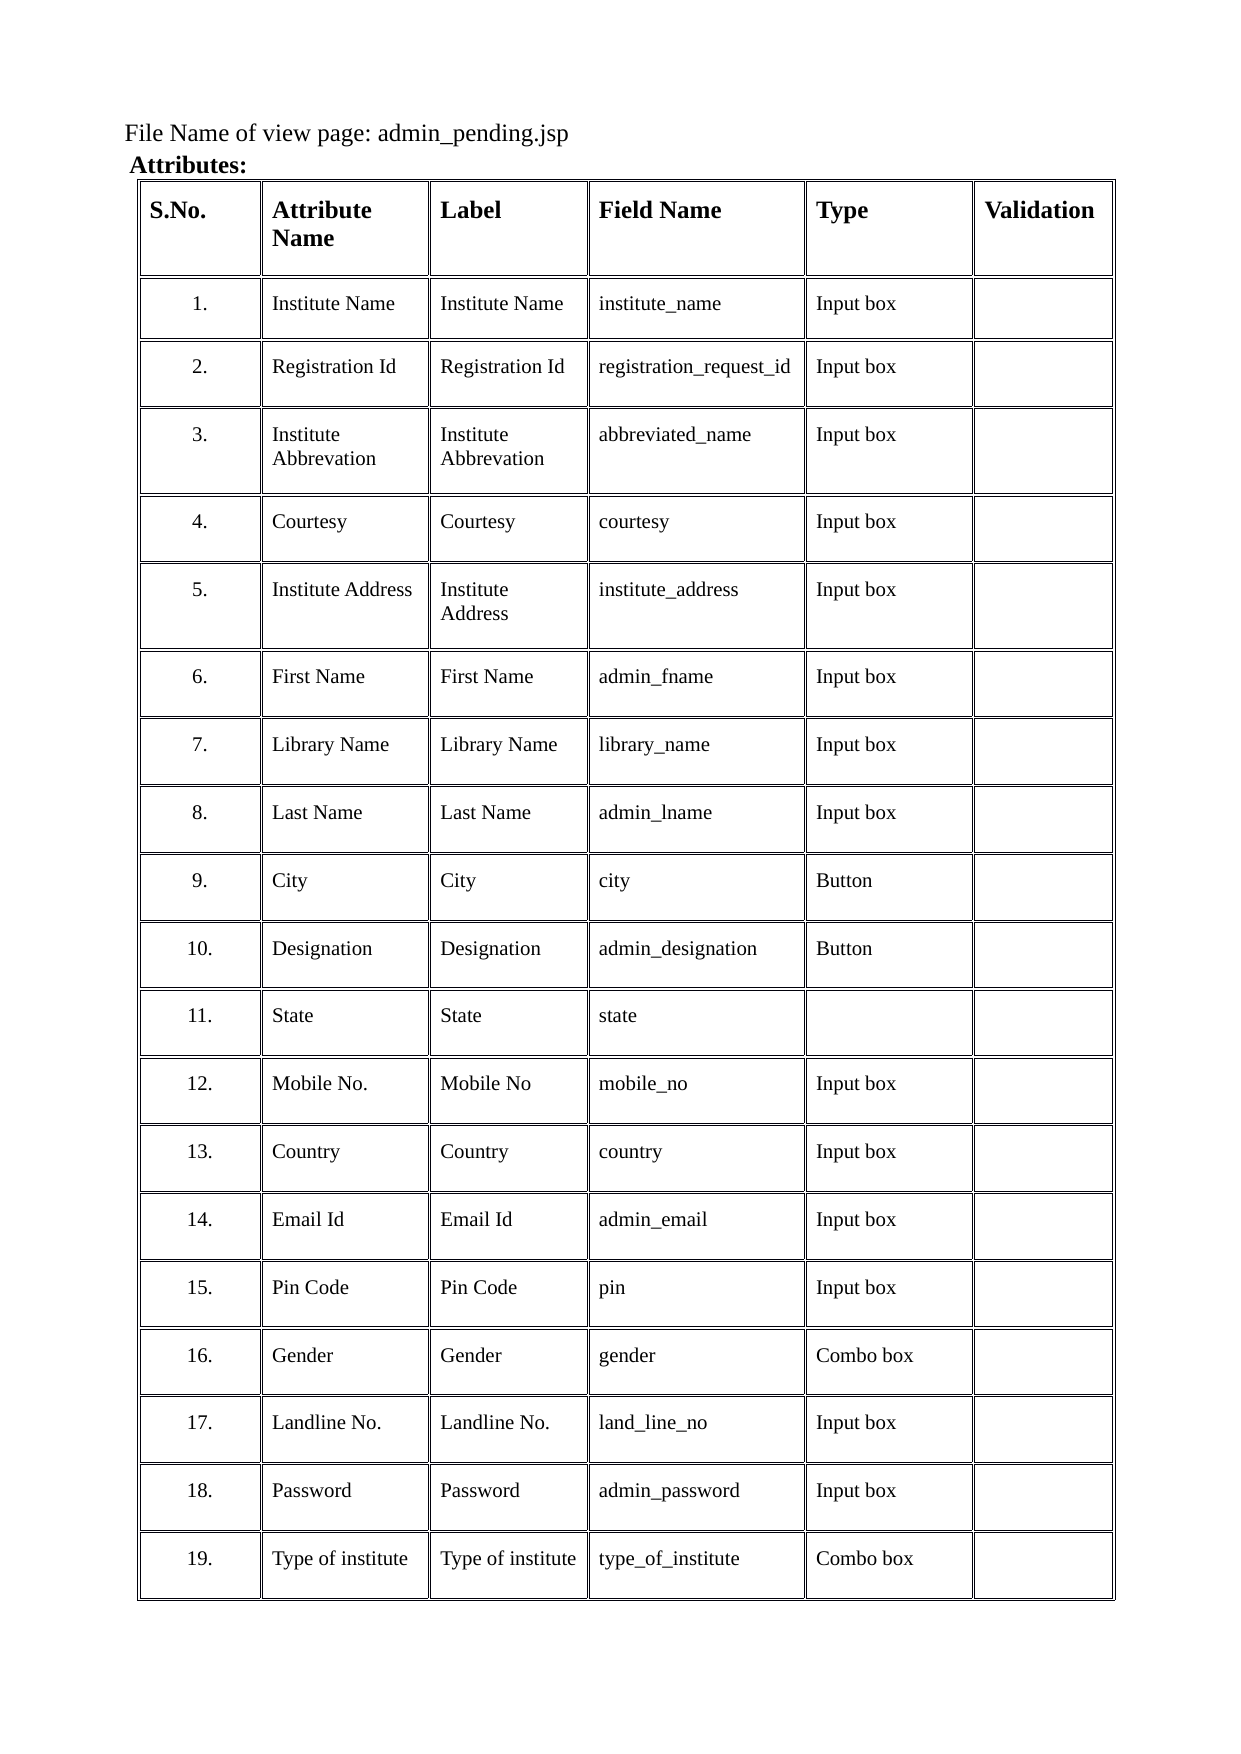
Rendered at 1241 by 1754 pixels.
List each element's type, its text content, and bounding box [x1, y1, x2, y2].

table_cell Combo box [807, 1330, 972, 1394]
table_header S.No. [141, 182, 260, 275]
text Attributes: [118, 150, 1122, 178]
table_cell Last Name [431, 787, 587, 852]
table_cell Input box [807, 564, 972, 648]
table_cell 15. [141, 1262, 260, 1326]
table_cell 7. [141, 719, 260, 784]
table_cell [975, 855, 1112, 919]
table_cell Country [263, 1126, 428, 1191]
table_cell admin_designation [590, 923, 804, 987]
table_cell 8. [141, 787, 260, 852]
table_cell Input box [807, 1397, 972, 1462]
table_cell Input box [807, 497, 972, 561]
table_cell 6. [141, 652, 260, 716]
table_cell [975, 923, 1112, 987]
table_cell type_of_institute [590, 1533, 804, 1598]
table_cell 2. [141, 342, 260, 406]
table_cell Registration Id [431, 342, 587, 406]
table_cell Input box [807, 1194, 972, 1258]
table_cell Library Name [431, 719, 587, 784]
table_cell Landline No. [263, 1397, 428, 1462]
table_cell Last Name [263, 787, 428, 852]
table_cell 17. [141, 1397, 260, 1462]
table_cell Input box [807, 1262, 972, 1326]
table_cell Input box [807, 652, 972, 716]
table_cell Input box [807, 1465, 972, 1530]
table_cell registration_request_id [590, 342, 804, 406]
table_cell abbreviated_name [590, 409, 804, 493]
table_cell State [263, 991, 428, 1055]
table_cell Type of institute [263, 1533, 428, 1598]
table_cell country [590, 1126, 804, 1191]
table_cell [975, 497, 1112, 561]
table_cell Landline No. [431, 1397, 587, 1462]
table_cell [975, 1533, 1112, 1598]
table_cell [975, 1059, 1112, 1123]
table_header Label [431, 182, 587, 275]
table_cell admin_password [590, 1465, 804, 1530]
table_cell [975, 279, 1112, 338]
table_cell Courtesy [431, 497, 587, 561]
table_cell 16. [141, 1330, 260, 1394]
table_cell [975, 1397, 1112, 1462]
table_cell Courtesy [263, 497, 428, 561]
table_header Type [807, 182, 972, 275]
table_cell Mobile No [431, 1059, 587, 1123]
table_cell Registration Id [263, 342, 428, 406]
table_cell City [263, 855, 428, 919]
table_cell Input box [807, 1126, 972, 1191]
text File Name of view page: admin_pending.jsp [118, 118, 1122, 147]
table_cell admin_email [590, 1194, 804, 1258]
table_cell [975, 991, 1112, 1055]
table_cell [807, 991, 972, 1055]
table_cell [975, 719, 1112, 784]
table_header Field Name [590, 182, 804, 275]
table_cell 19. [141, 1533, 260, 1598]
table_cell [975, 564, 1112, 648]
table_cell 10. [141, 923, 260, 987]
table_cell Input box [807, 1059, 972, 1123]
table_cell 11. [141, 991, 260, 1055]
table_cell courtesy [590, 497, 804, 561]
table_cell Type of institute [431, 1533, 587, 1598]
table_cell Gender [431, 1330, 587, 1394]
table_cell [975, 787, 1112, 852]
table_cell Password [263, 1465, 428, 1530]
table_cell 5. [141, 564, 260, 648]
table_cell Country [431, 1126, 587, 1191]
table_cell 13. [141, 1126, 260, 1191]
table_cell Pin Code [431, 1262, 587, 1326]
table_cell 4. [141, 497, 260, 561]
table_cell 1. [141, 279, 260, 338]
table_cell institute_name [590, 279, 804, 338]
table_cell Button [807, 855, 972, 919]
table_cell Pin Code [263, 1262, 428, 1326]
table_header Validation [975, 182, 1112, 275]
table_cell Library Name [263, 719, 428, 784]
table_cell Institute Name [263, 279, 428, 338]
table_cell 14. [141, 1194, 260, 1258]
table_cell 9. [141, 855, 260, 919]
table_cell [975, 409, 1112, 493]
table_cell Email Id [431, 1194, 587, 1258]
table_cell pin [590, 1262, 804, 1326]
table_cell Button [807, 923, 972, 987]
table_cell 12. [141, 1059, 260, 1123]
table_cell Password [431, 1465, 587, 1530]
table_cell state [590, 991, 804, 1055]
table_cell [975, 1330, 1112, 1394]
table_cell mobile_no [590, 1059, 804, 1123]
table_cell [975, 1194, 1112, 1258]
table_cell institute_address [590, 564, 804, 648]
table_cell Mobile No. [263, 1059, 428, 1123]
table_cell Institute Abbrevation [263, 409, 428, 493]
table_cell Institute Address [263, 564, 428, 648]
table_cell Email Id [263, 1194, 428, 1258]
table_cell [975, 652, 1112, 716]
table_cell land_line_no [590, 1397, 804, 1462]
table_cell Input box [807, 279, 972, 338]
table_cell Institute Abbrevation [431, 409, 587, 493]
table_cell Gender [263, 1330, 428, 1394]
table_header Attribute Name [263, 182, 428, 275]
table_cell [975, 1126, 1112, 1191]
table_cell First Name [431, 652, 587, 716]
table_cell Input box [807, 342, 972, 406]
table_cell admin_lname [590, 787, 804, 852]
table_cell Designation [431, 923, 587, 987]
table_cell gender [590, 1330, 804, 1394]
table_cell Designation [263, 923, 428, 987]
table_cell Institute Address [431, 564, 587, 648]
table_cell 18. [141, 1465, 260, 1530]
table_cell First Name [263, 652, 428, 716]
table_cell 3. [141, 409, 260, 493]
table_cell admin_fname [590, 652, 804, 716]
table_cell Institute Name [431, 279, 587, 338]
table_cell library_name [590, 719, 804, 784]
table_cell Input box [807, 409, 972, 493]
table_cell State [431, 991, 587, 1055]
table_cell [975, 1262, 1112, 1326]
table_cell City [431, 855, 587, 919]
table_cell Input box [807, 787, 972, 852]
table_cell city [590, 855, 804, 919]
table_cell Input box [807, 719, 972, 784]
table_cell [975, 1465, 1112, 1530]
table_cell Combo box [807, 1533, 972, 1598]
table_cell [975, 342, 1112, 406]
